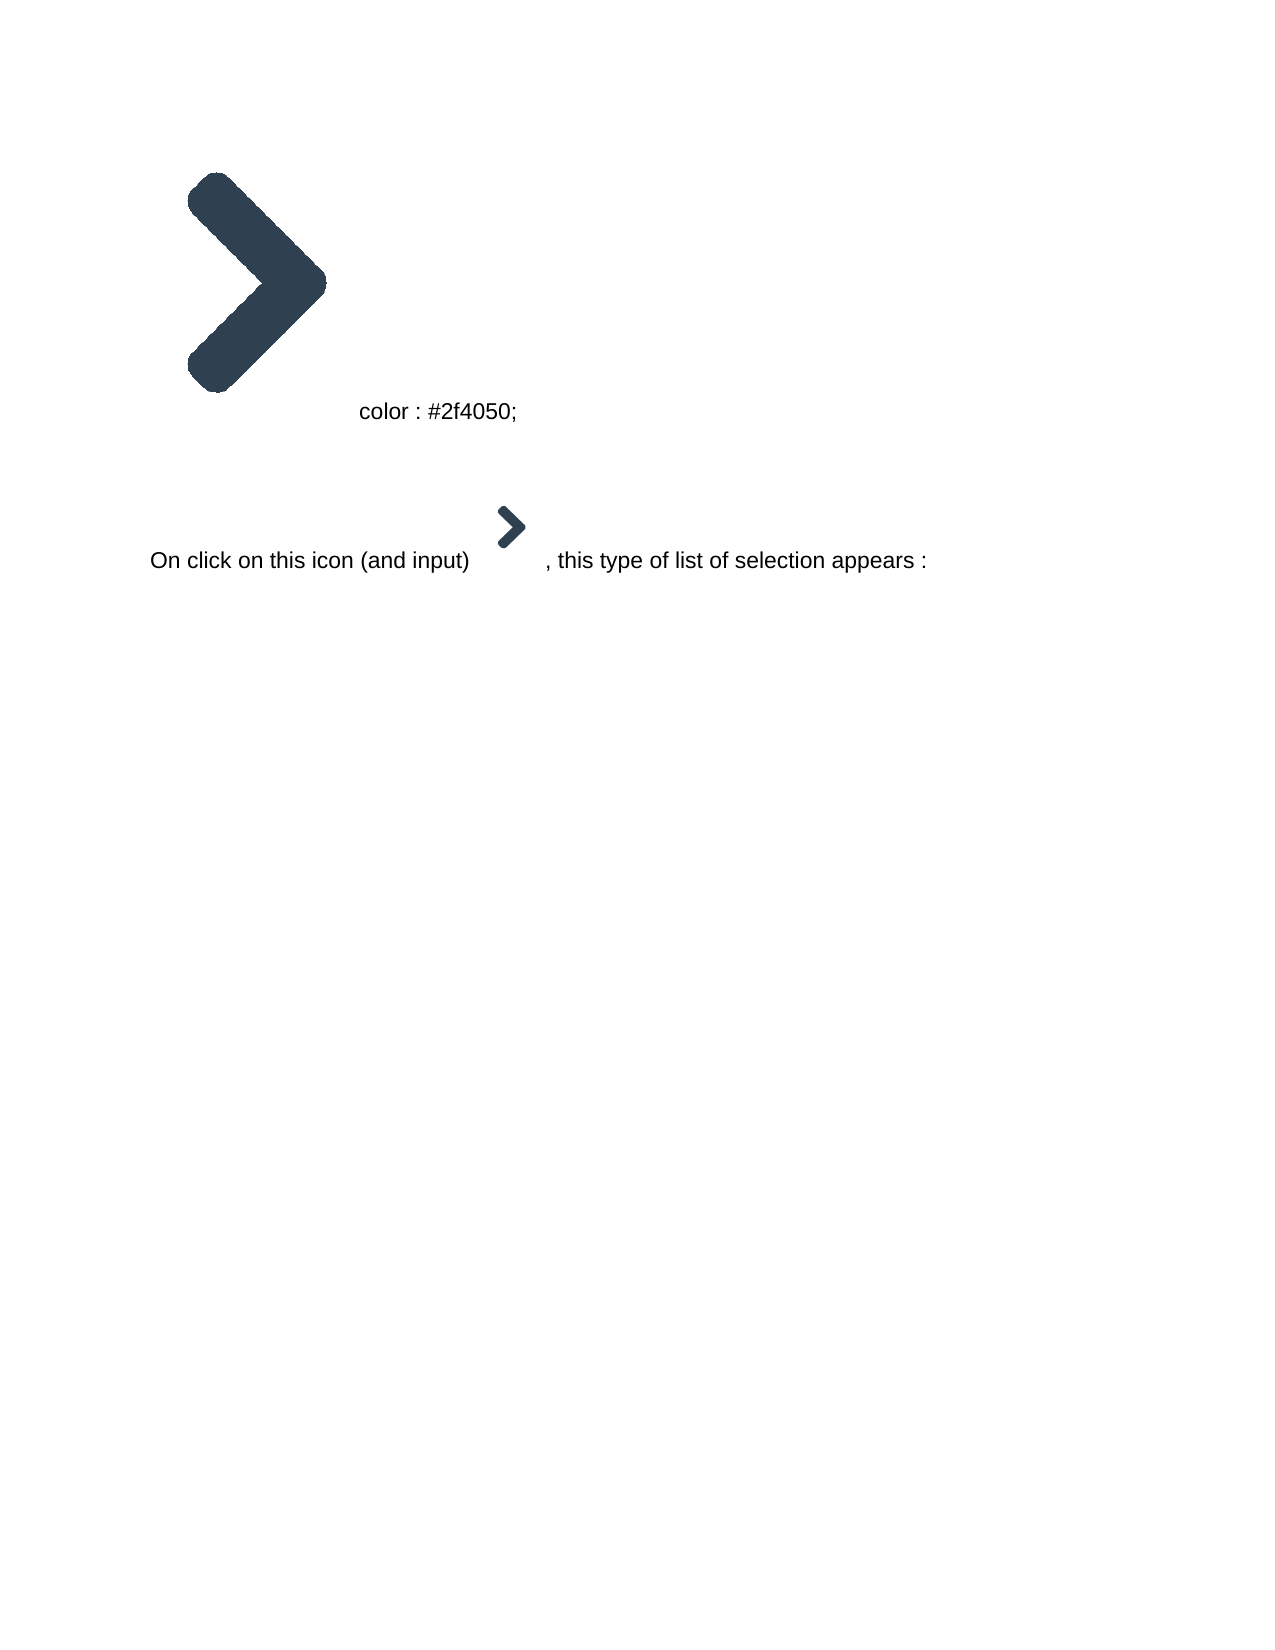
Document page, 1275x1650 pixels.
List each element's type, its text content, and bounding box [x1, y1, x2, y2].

text color : #2f4050; [150, 150, 1125, 424]
text On click on this icon (and input) , this type of list of selection appears : [150, 487, 1125, 573]
picture [168, 168, 334, 401]
picture [494, 505, 527, 550]
